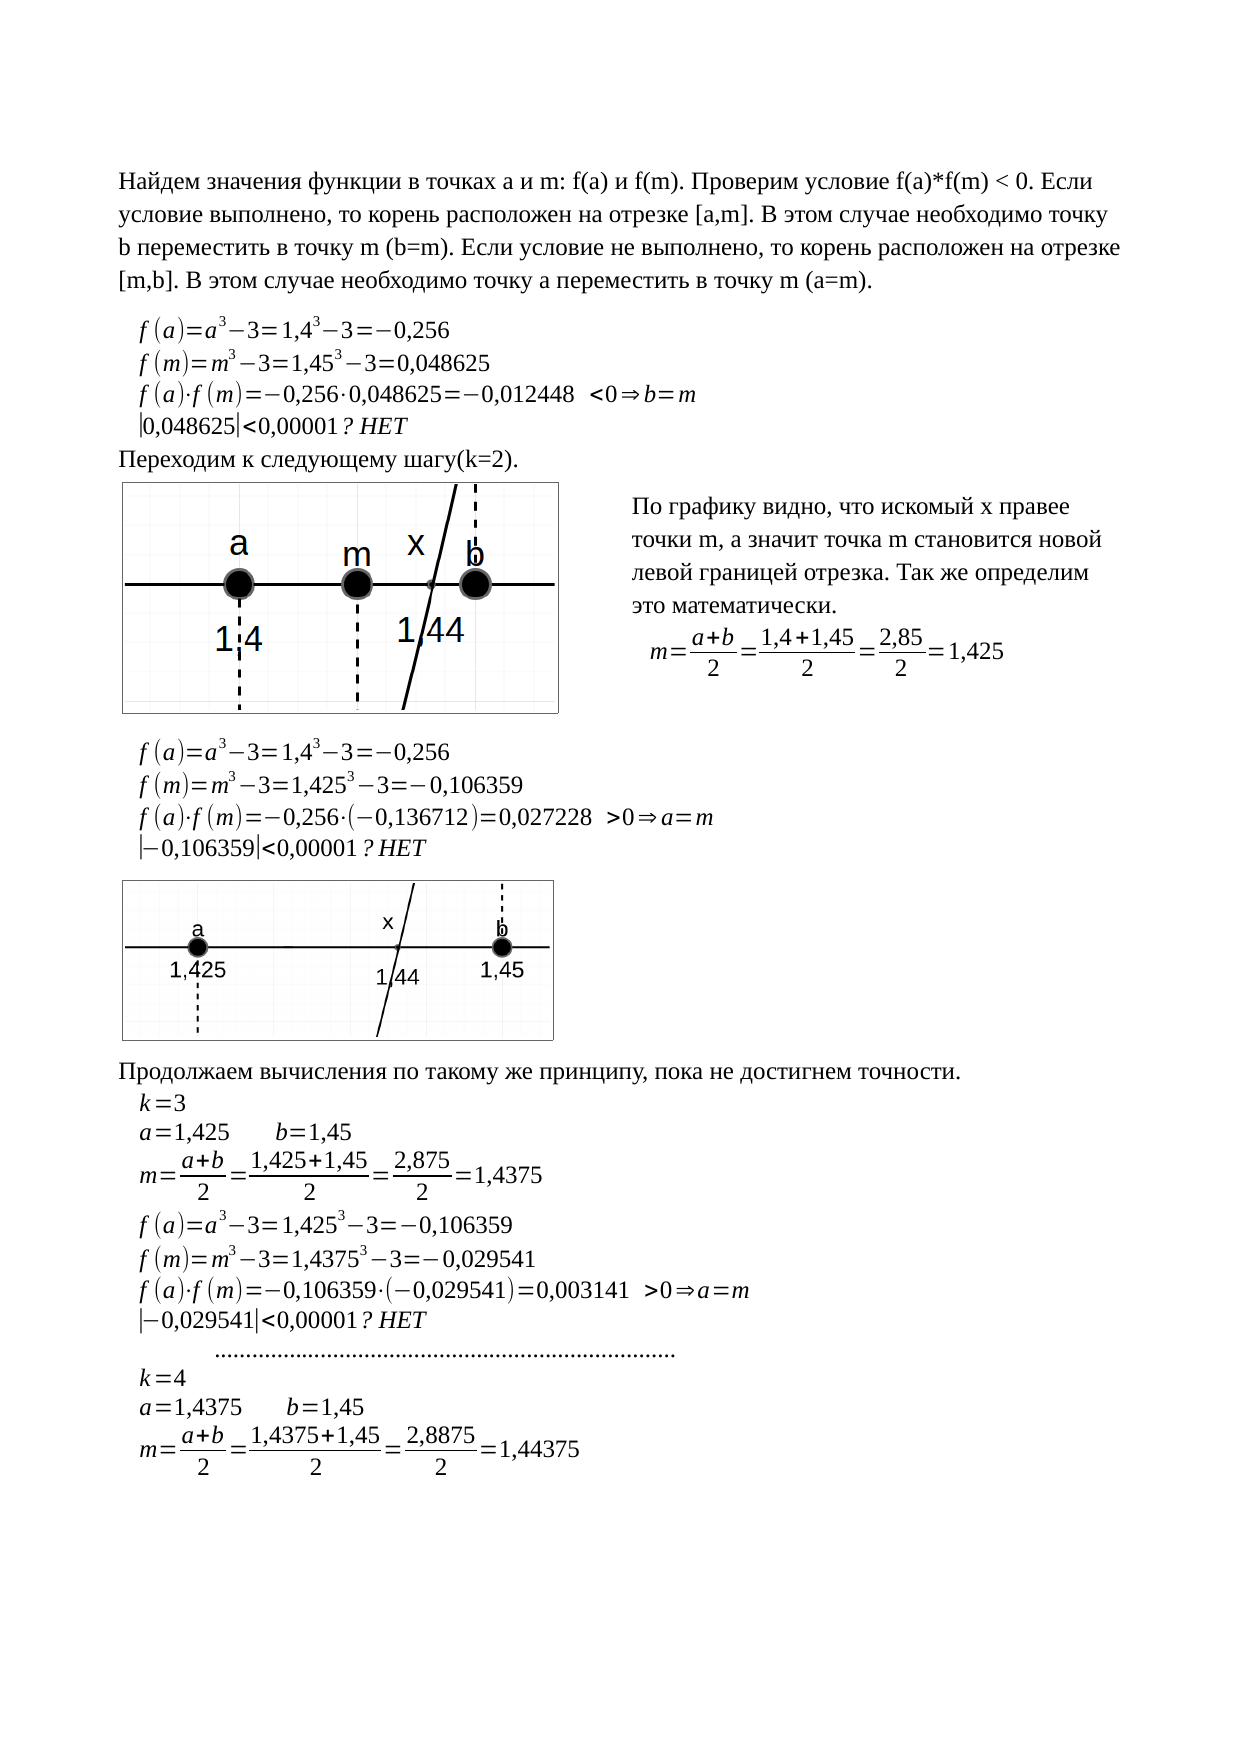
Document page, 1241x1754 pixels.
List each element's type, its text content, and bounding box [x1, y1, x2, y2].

text [123, 483, 558, 713]
text По графику видно, что искомый х правее точки m, а значит точка m становится новой левой границей отрезка. Так же определим это математически. [559, 491, 1122, 682]
text Переходим к следующему шагу(k=2). [118, 312, 1122, 473]
picture [124, 484, 555, 710]
picture [125, 883, 550, 1037]
text Найдем значения функции в точках а и m: f(a) и f(m). Проверим условие f(a)*f(m) < 0. Если условие выполнено, то корень расположен на отрезке [а,m]. В этом случае необходимо точку b переместить в точку m (b=m). Если условие не выполнено, то корень расположен на отрезке [m,b]. В этом случае необходимо точку а переместить в точку m (а=m). [118, 166, 1122, 293]
text Продолжаем вычисления по такому же принципу, пока не достигнем точности. [118, 1056, 1122, 1509]
